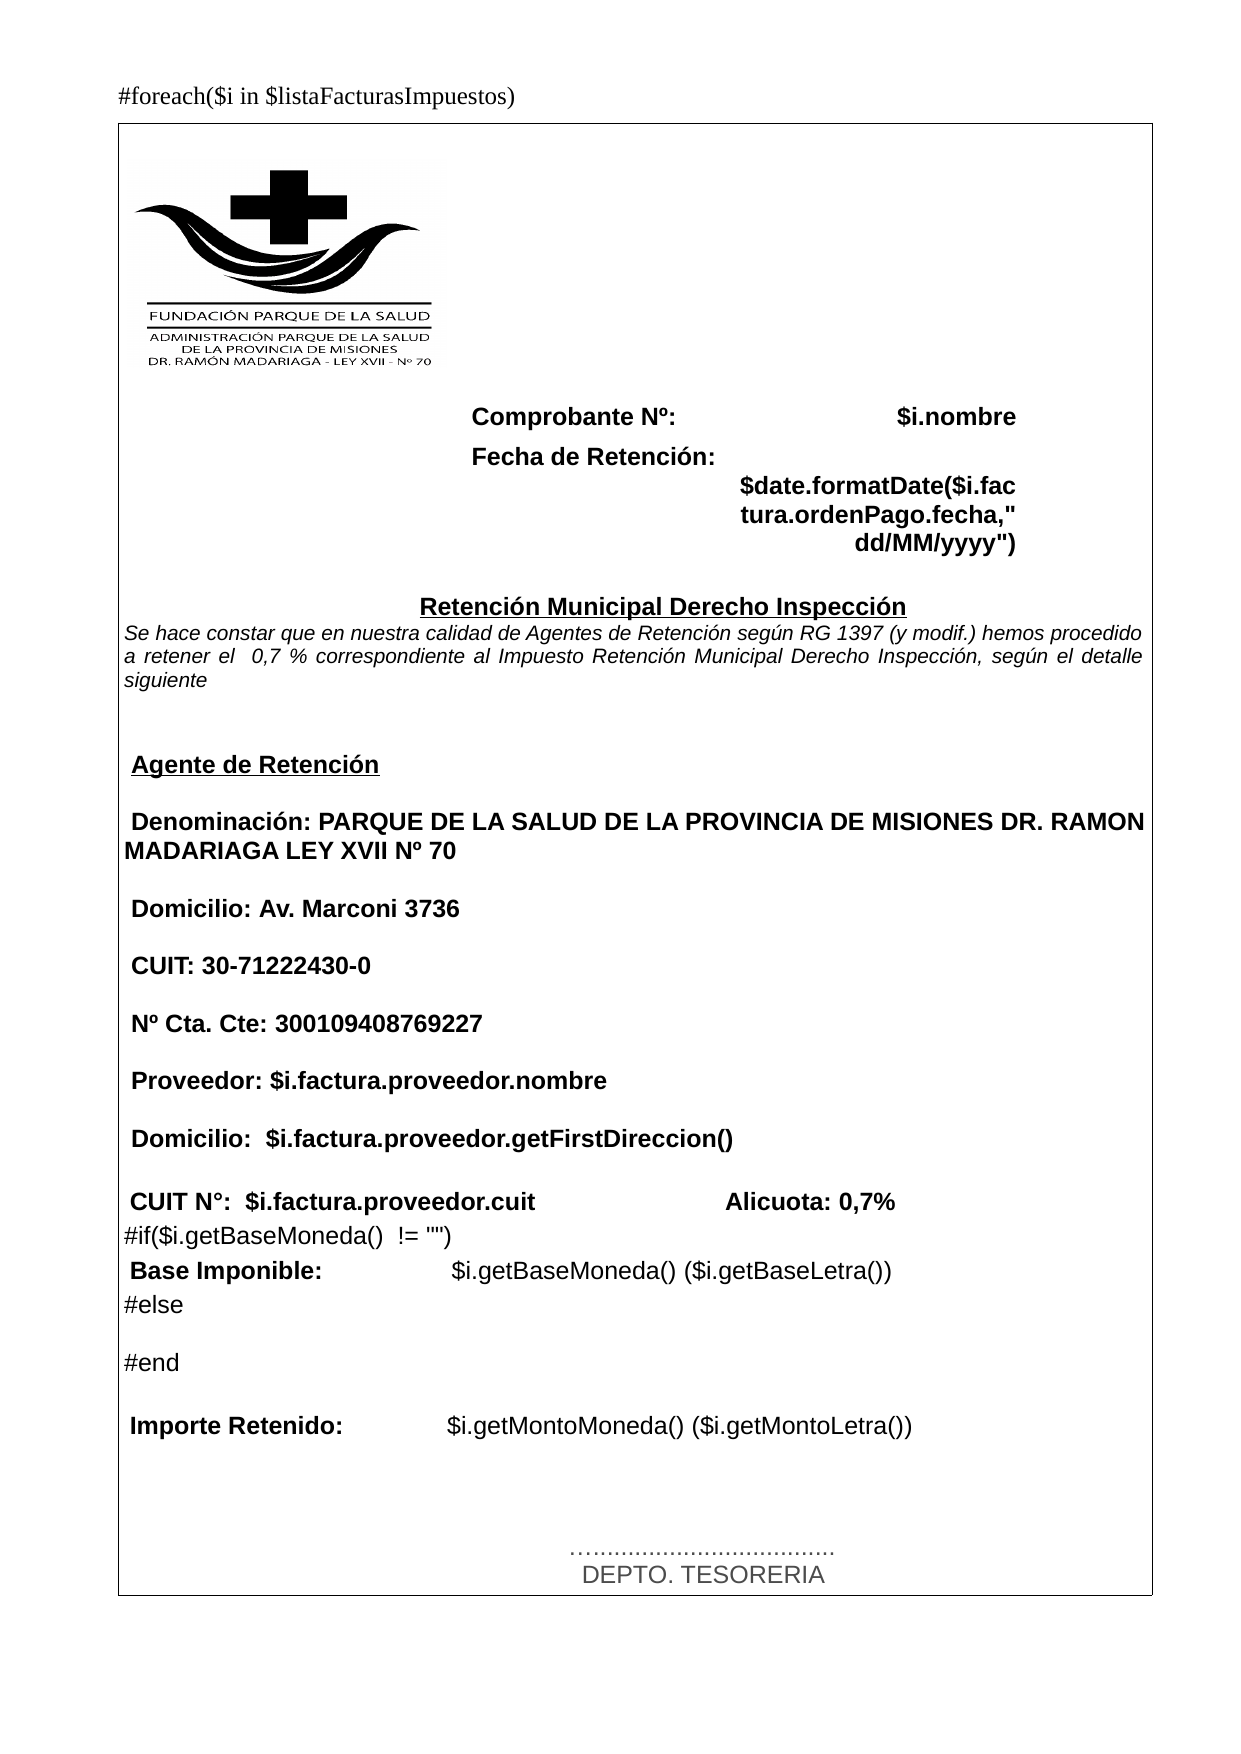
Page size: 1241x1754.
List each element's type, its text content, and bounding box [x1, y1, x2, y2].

text #foreach($i in $listaFacturasImpuestos) [118, 81, 1152, 110]
table_header CUIT N°: $i.factura.proveedor.cuit [124, 1181, 719, 1221]
table_cell Fecha de Retención: [466, 436, 731, 563]
table_header $i.getBaseMoneda() ($i.getBaseLetra()) [446, 1250, 1146, 1290]
table_header Base Imponible: [124, 1250, 446, 1290]
table_header $i.getMontoMoneda() ($i.getMontoLetra()) [441, 1405, 1130, 1445]
table_header Retención Municipal Derecho Inspección Se hace constar que en nuestra calidad de Agentes de Retención según RG 1397 (y modif.) hemos procedido a retener el 0,7 % correspondiente al Impuesto Retención Municipal Derecho Inspección, según el detalle siguiente Agente de Retención Denominación: PARQUE DE LA SALUD DE LA PROVINCIA DE MISIONES DR. RAMON MADARIAGA LEY XVII Nº 70 Domicilio: Av. Marconi 3736 CUIT: 30-71222430-0 Nº Cta. Cte: 300109408769227 Proveedor: $i.factura.proveedor.nombre Domicilio: $i.factura.proveedor.getFirstDireccion() #if($i.getBaseMoneda() != "") #else #end …................................... DEPTO. TESORERIA [119, 124, 1152, 1595]
table_header Alicuota: 0,7% [719, 1181, 1146, 1221]
table_header $i.nombre [731, 396, 1022, 436]
table_cell $date.formatDate($i.factura.ordenPago.fecha,"dd/MM/yyyy") [731, 436, 1022, 563]
table_header Importe Retenido: [124, 1405, 441, 1445]
table_header Comprobante Nº: [466, 396, 731, 436]
